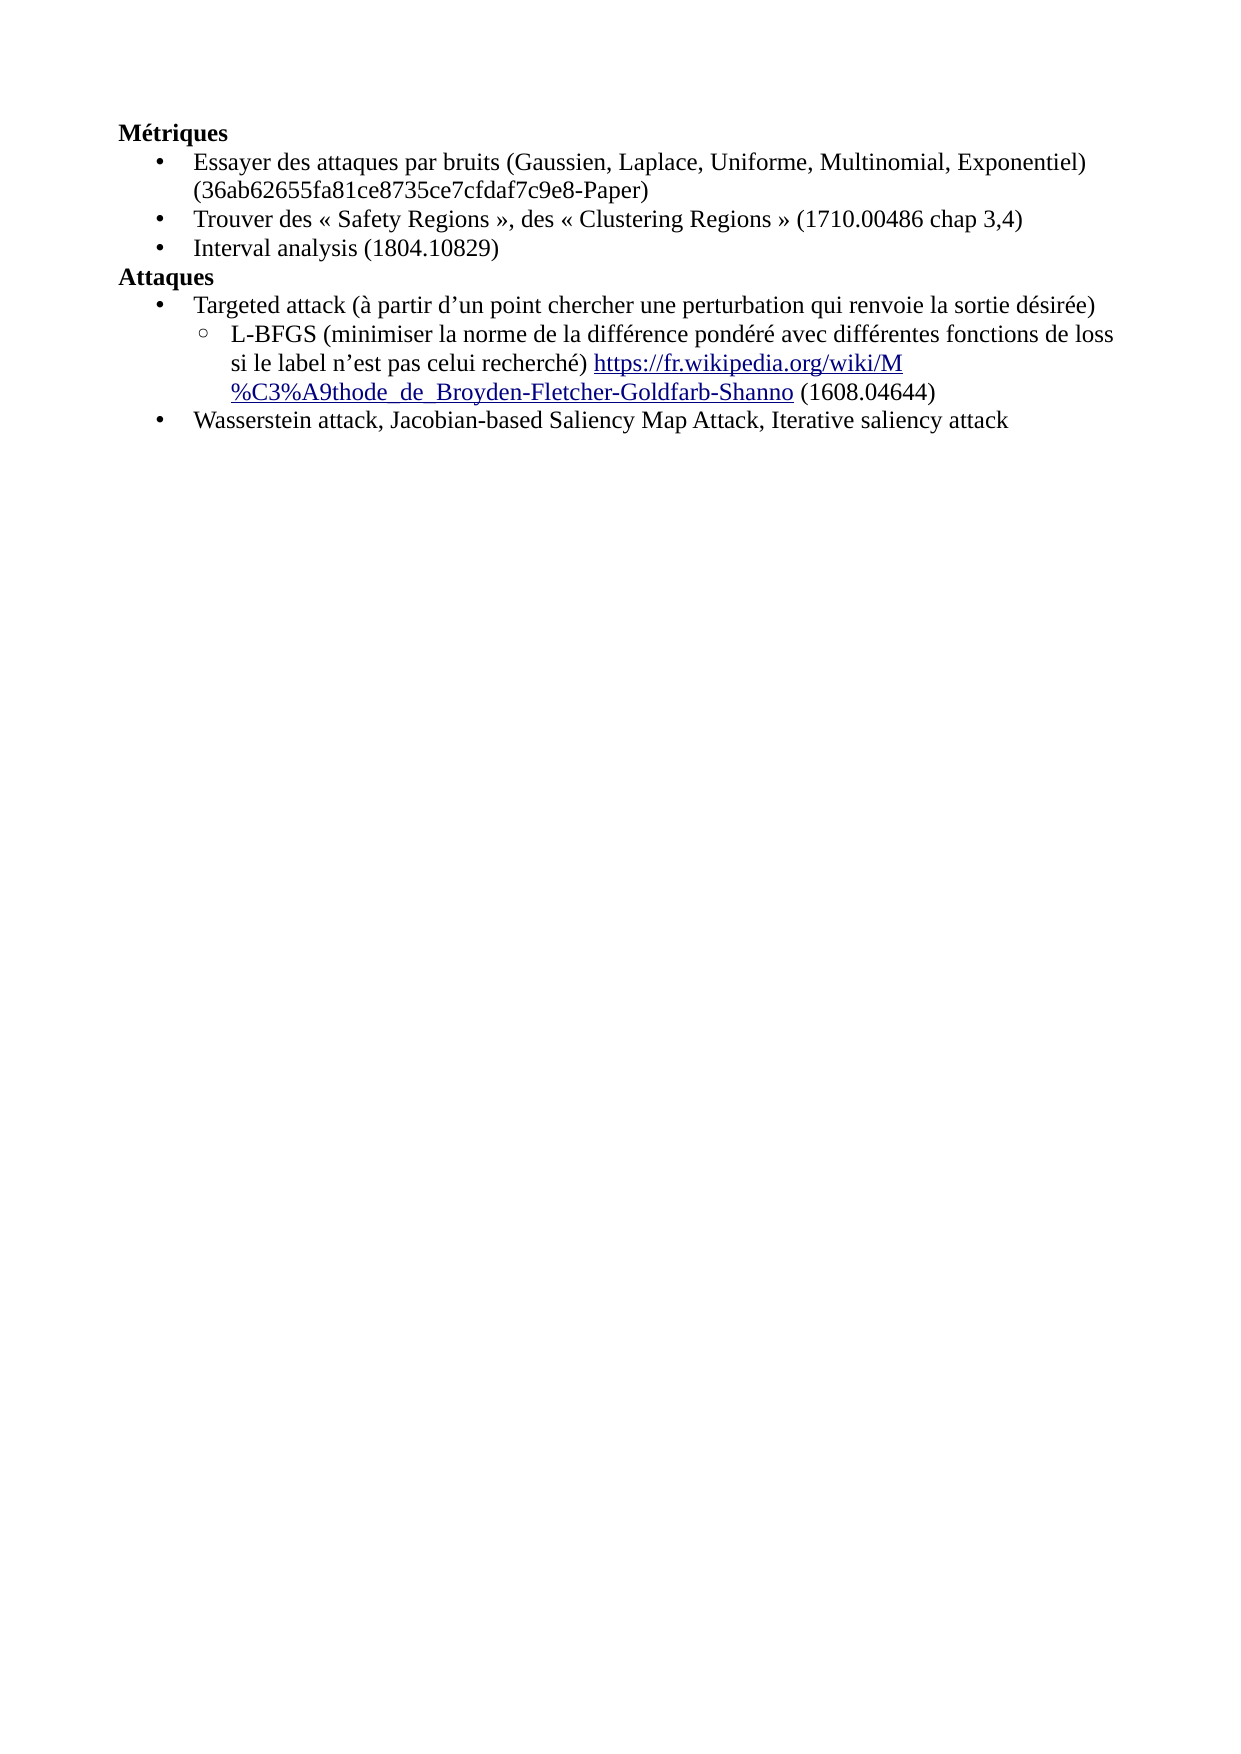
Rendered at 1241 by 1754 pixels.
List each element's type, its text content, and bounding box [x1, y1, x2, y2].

text Attaques [118, 262, 1122, 291]
list Trouver des « Safety Regions », des « Clustering Regions » (1710.00486 chap 3,4) [156, 204, 1122, 233]
list L-BFGS (minimiser la norme de la différence pondéré avec différentes fonctions de loss si le label n’est pas celui recherché) https://fr.wikipedia.org/wiki/M%C3%A9thode_de_Broyden-Fletcher-Goldfarb-Shanno (1608.04644) [193, 319, 1122, 406]
list Wasserstein attack, Jacobian-based Saliency Map Attack, Iterative saliency attack [156, 406, 1122, 434]
list Essayer des attaques par bruits (Gaussien, Laplace, Uniforme, Multinomial, Exponentiel) (36ab62655fa81ce8735ce7cfdaf7c9e8-Paper) [156, 147, 1122, 204]
text Métriques [118, 118, 1122, 147]
list Interval analysis (1804.10829) [156, 233, 1122, 262]
list Targeted attack (à partir d’un point chercher une perturbation qui renvoie la sortie désirée) [156, 291, 1122, 319]
